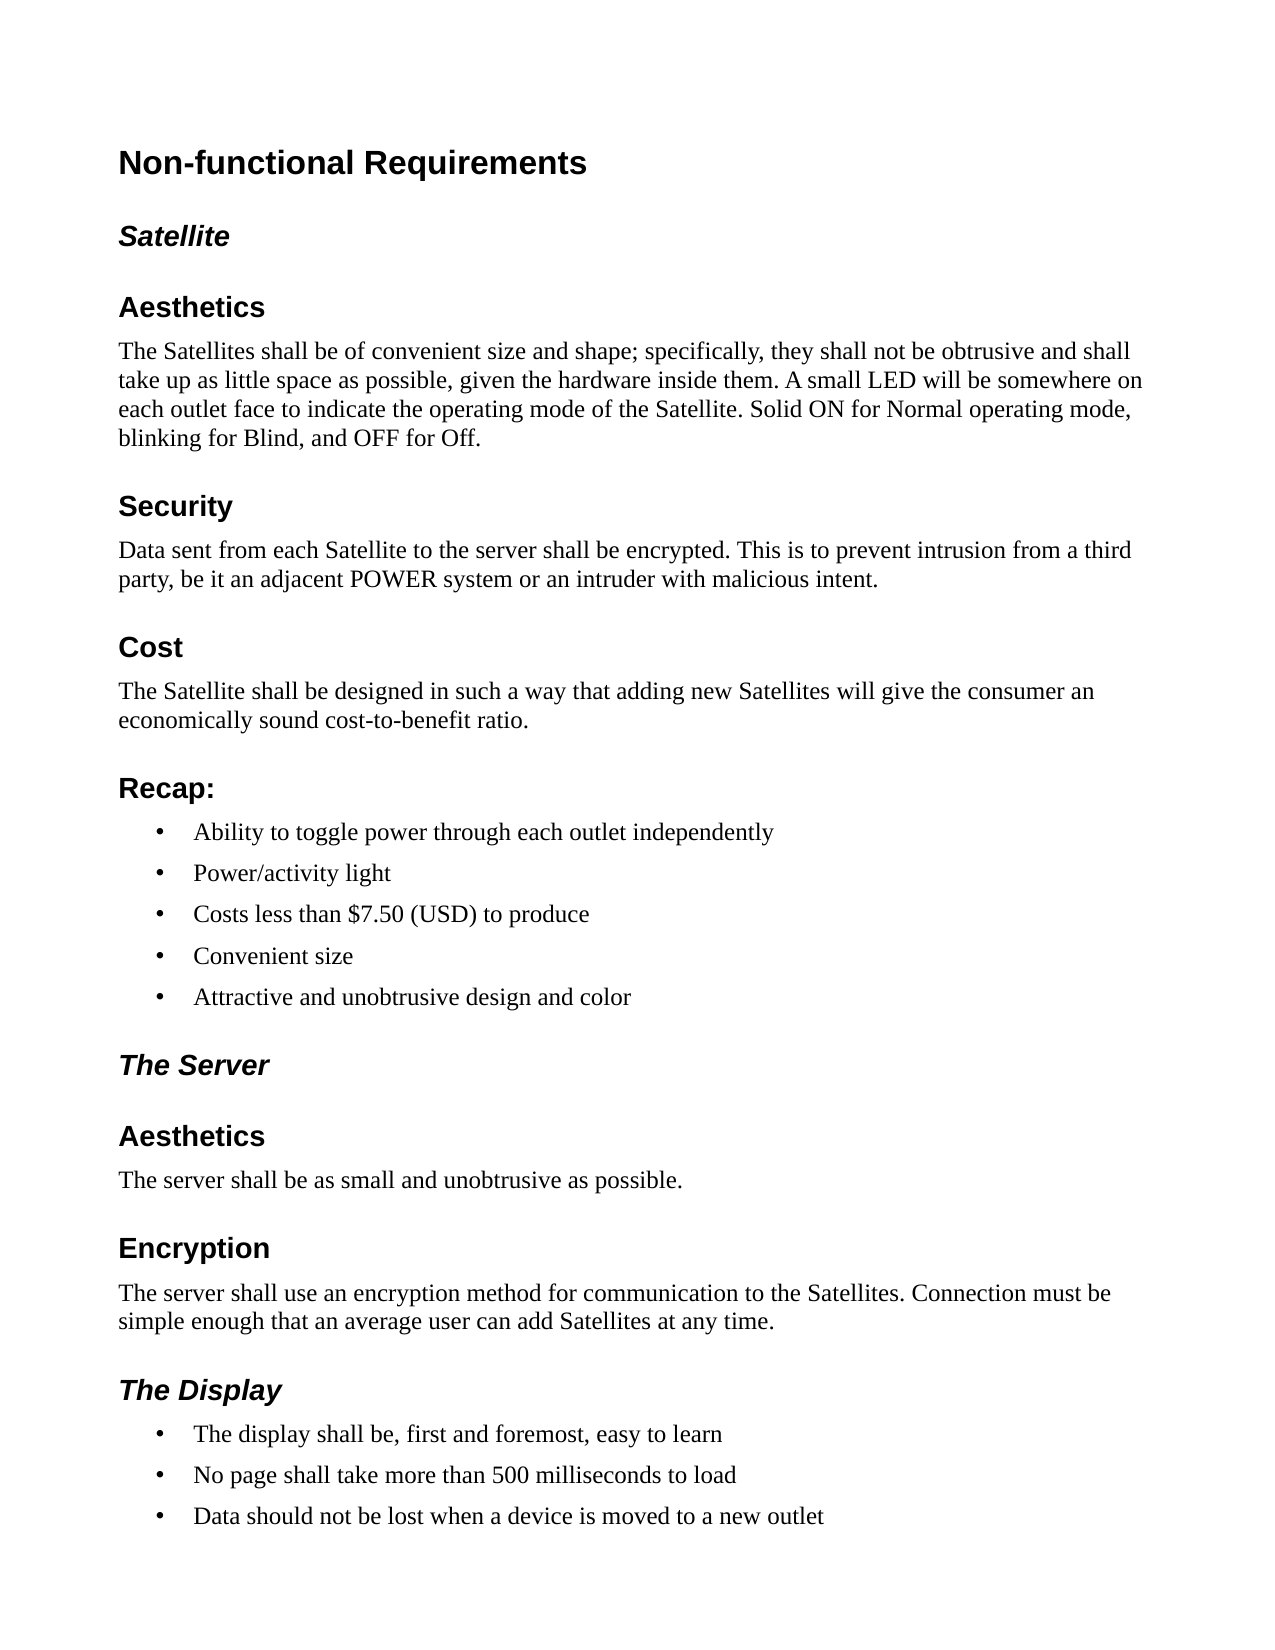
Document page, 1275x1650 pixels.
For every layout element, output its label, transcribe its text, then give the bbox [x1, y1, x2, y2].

text The server shall use an encryption method for communication to the Satellites. Connection must be simple enough that an average user can add Satellites at any time. [118, 1278, 1157, 1335]
subtitle Aesthetics [118, 1119, 1157, 1153]
list Data should not be lost when a device is moved to a new outlet [156, 1501, 1157, 1530]
list No page shall take more than 500 milliseconds to load [156, 1460, 1157, 1489]
text The Satellites shall be of convenient size and shape; specifically, they shall not be obtrusive and shall take up as little space as possible, given the hardware inside them. A small LED will be somewhere on each outlet face to indicate the operating mode of the Satellite. Solid ON for Normal operating mode, blinking for Blind, and OFF for Off. [118, 336, 1157, 451]
subtitle Recap: [118, 771, 1157, 804]
subtitle Non-functional Requirements [118, 143, 1157, 182]
text The server shall be as small and unobtrusive as possible. [118, 1165, 1157, 1194]
list Convenient size [156, 941, 1157, 969]
list Attractive and unobtrusive design and color [156, 982, 1157, 1011]
text Data sent from each Satellite to the server shall be encrypted. This is to prevent intrusion from a third party, be it an adjacent POWER system or an intruder with malicious intent. [118, 535, 1157, 592]
list Ability to toggle power through each outlet independently [156, 817, 1157, 846]
list The display shall be, first and foremost, easy to learn [156, 1419, 1157, 1447]
subtitle Aesthetics [118, 290, 1157, 324]
list Power/activity light [156, 858, 1157, 887]
subtitle Cost [118, 630, 1157, 663]
subtitle Satellite [118, 219, 1157, 253]
text The Satellite shall be designed in such a way that adding new Satellites will give the consumer an economically sound cost-to-benefit ratio. [118, 676, 1157, 733]
subtitle Security [118, 489, 1157, 522]
subtitle The Display [118, 1373, 1157, 1406]
subtitle The Server [118, 1048, 1157, 1082]
list Costs less than $7.50 (USD) to produce [156, 899, 1157, 928]
subtitle Encryption [118, 1232, 1157, 1265]
